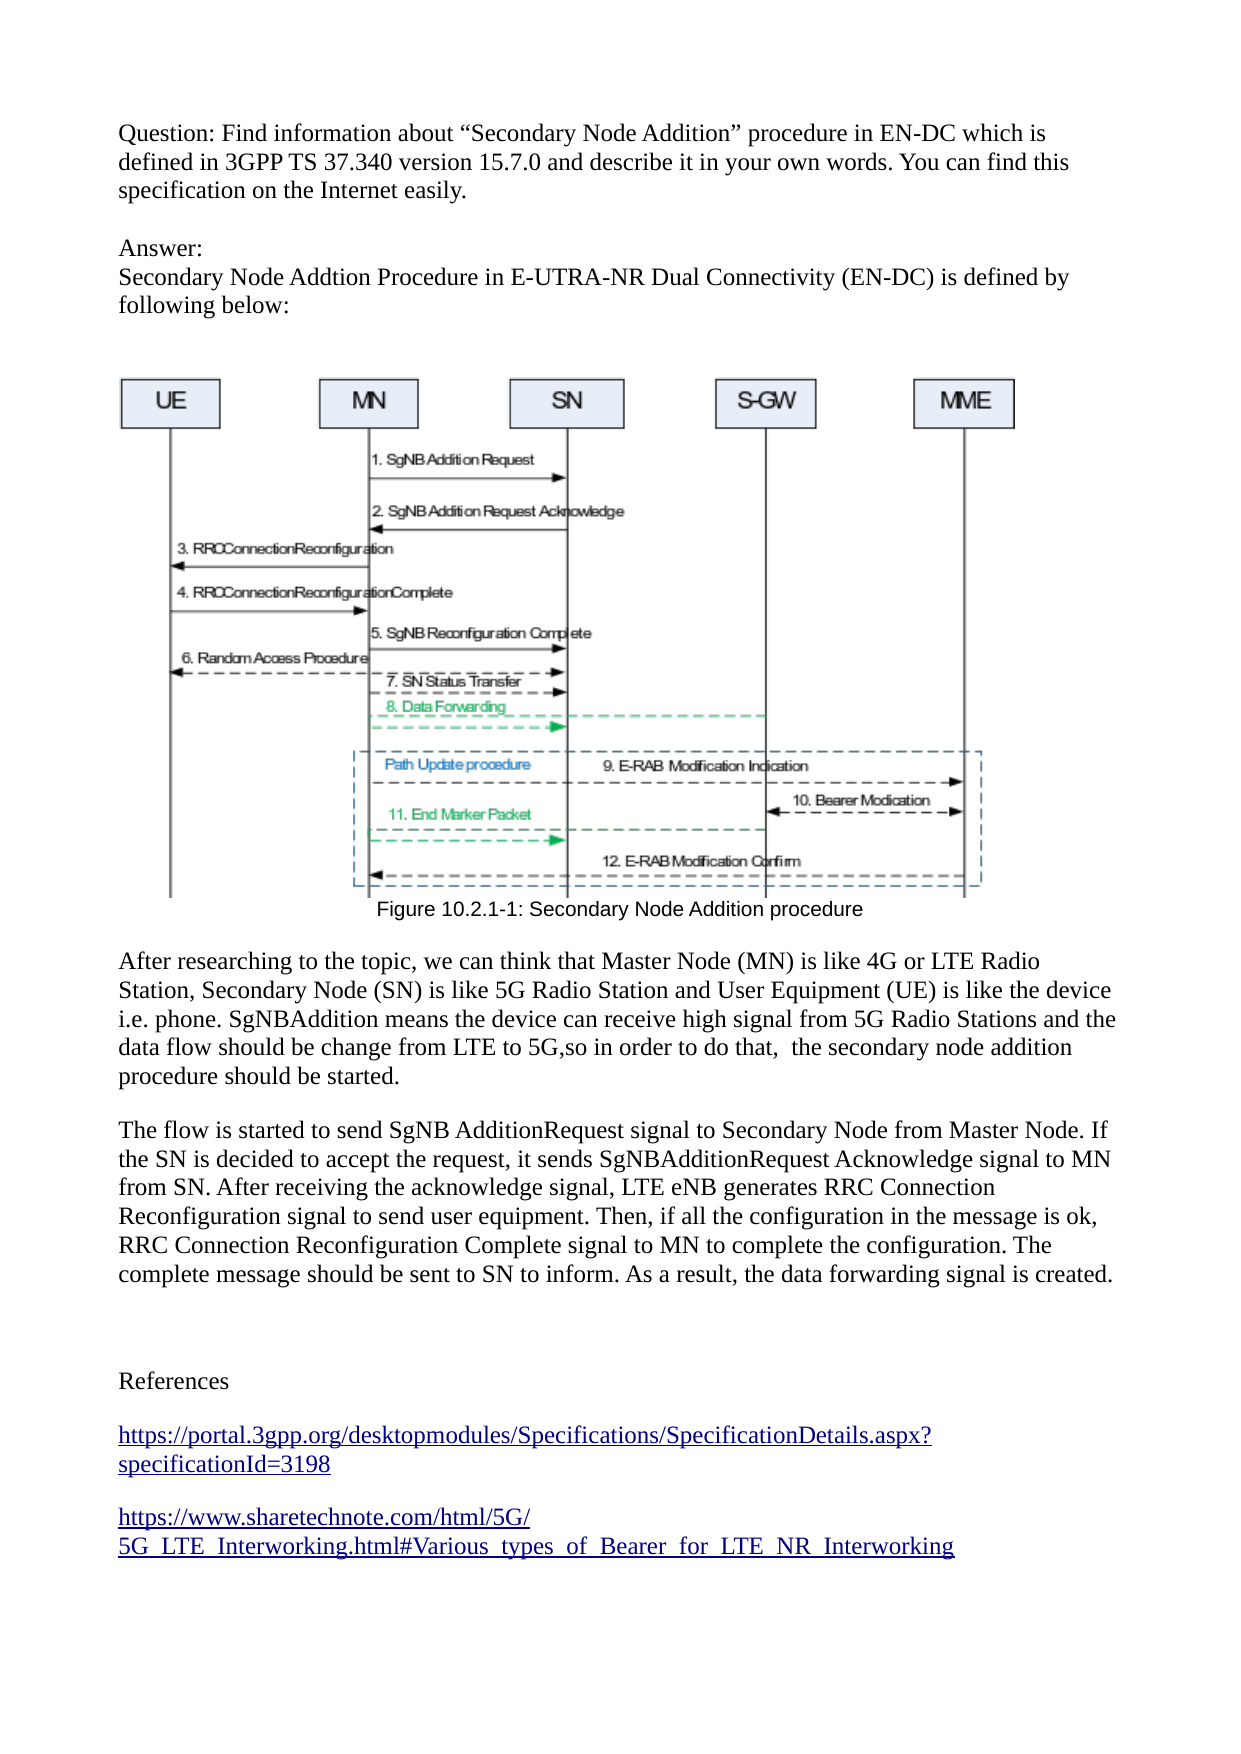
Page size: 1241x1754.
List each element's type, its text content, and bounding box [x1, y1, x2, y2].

text Answer: [118, 233, 1122, 262]
text After researching to the topic, we can think that Master Node (MN) is like 4G or LTE Radio Station, Secondary Node (SN) is like 5G Radio Station and User Equipment (UE) is like the device i.e. phone. SgNBAddition means the device can receive high signal from 5G Radio Stations and the data flow should be change from LTE to 5G,so in order to do that, the secondary node addition procedure should be started. [118, 946, 1122, 1090]
text Secondary Node Addtion Procedure in E-UTRA-NR Dual Connectivity (EN-DC) is defined by following below: [118, 262, 1122, 319]
text https://www.sharetechnote.com/html/5G/5G_LTE_Interworking.html#Various_types_of_Bearer_for_LTE_NR_Interworking [118, 1502, 1122, 1560]
text Figure 10.2.1-1: Secondary Node Addition procedure [118, 897, 1122, 921]
text Question: Find information about “Secondary Node Addition” procedure in EN-DC which is defined in 3GPP TS 37.340 version 15.7.0 and describe it in your own words. You can find this specification on the Internet easily. [118, 118, 1122, 204]
text The flow is started to send SgNB AdditionRequest signal to Secondary Node from Master Node. If the SN is decided to accept the request, it sends SgNBAdditionRequest Acknowledge signal to MN from SN. After receiving the acknowledge signal, LTE eNB generates RRC Connection Reconfiguration signal to send user equipment. Then, if all the configuration in the message is ok, RRC Connection Reconfiguration Complete signal to MN to complete the configuration. The complete message should be sent to SN to inform. As a result, the data forwarding signal is created. [118, 1115, 1122, 1287]
text References [118, 1366, 1122, 1395]
text https://portal.3gpp.org/desktopmodules/Specifications/SpecificationDetails.aspx?specificationId=3198 [118, 1420, 1122, 1477]
